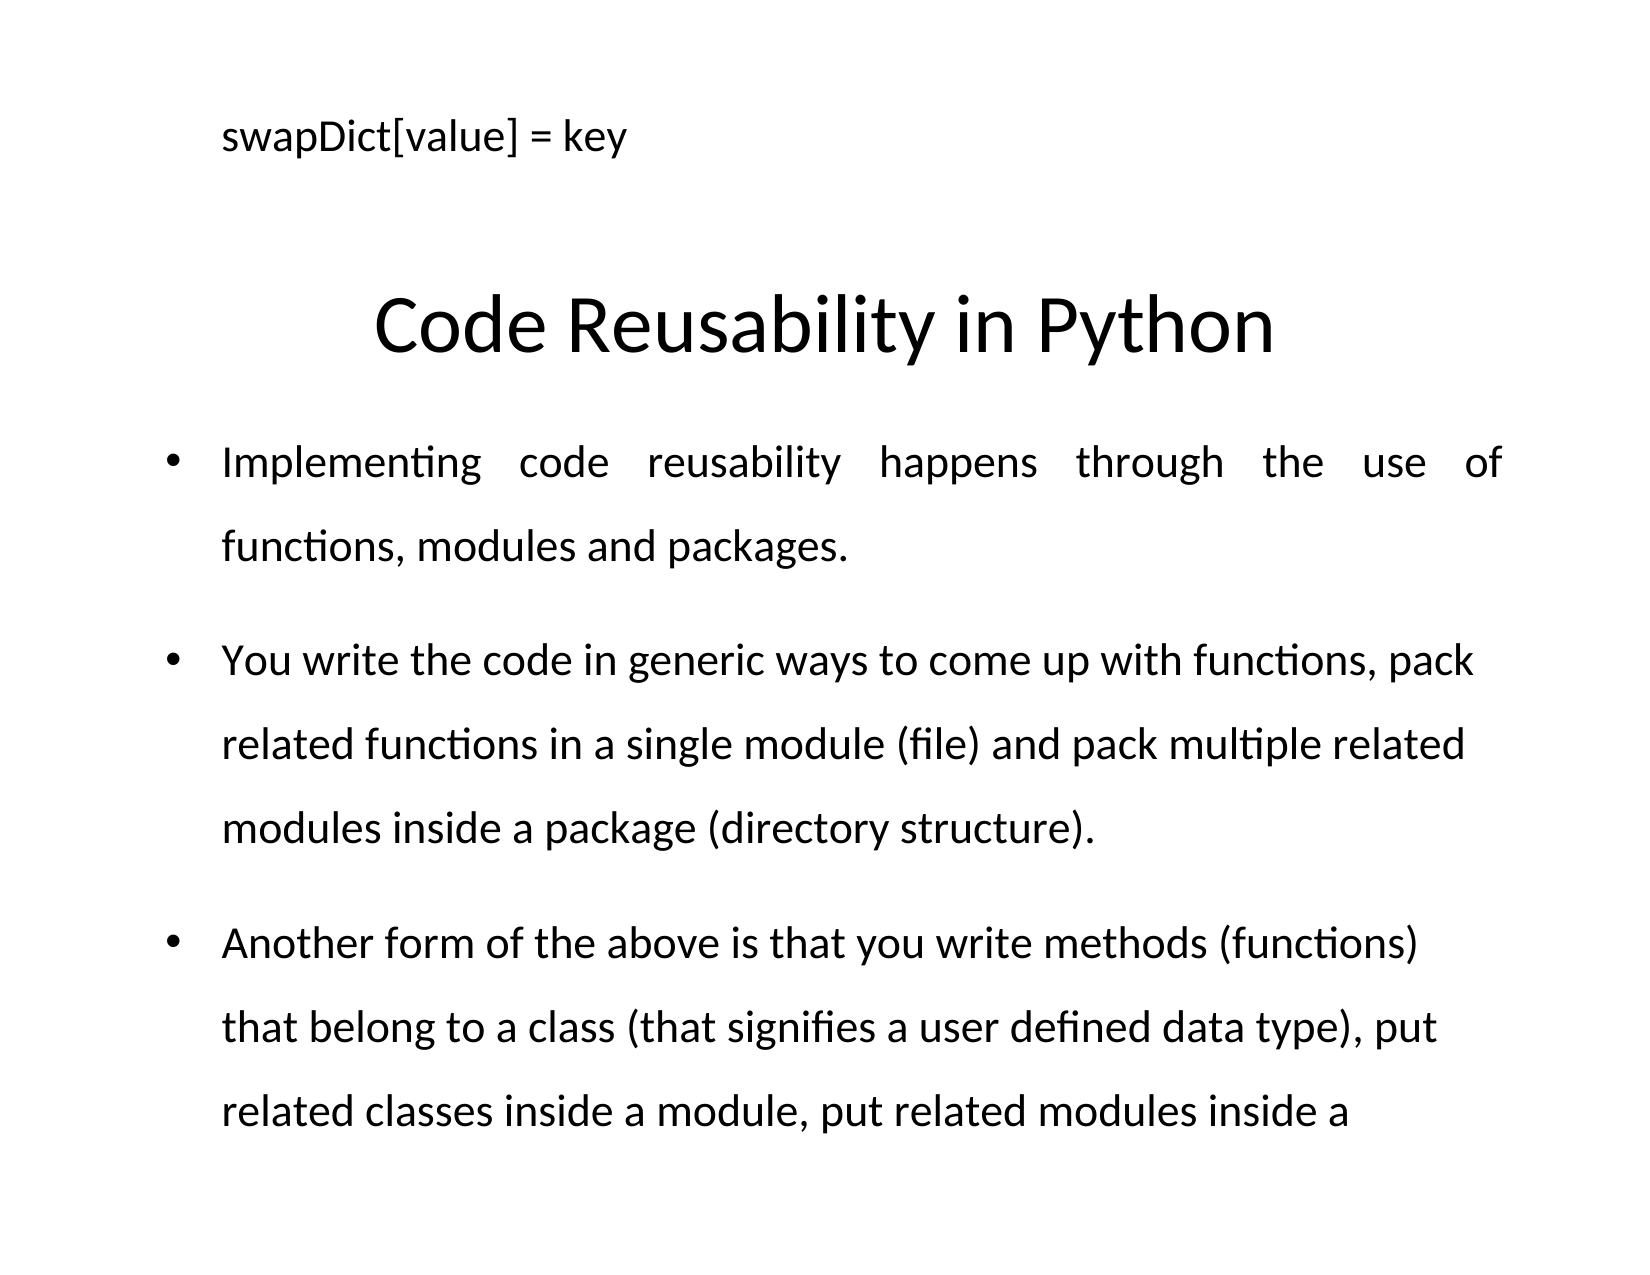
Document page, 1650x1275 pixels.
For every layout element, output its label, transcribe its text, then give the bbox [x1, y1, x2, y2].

table_cell Implementing code reusability happens through the use of functions, modules and packages. [221, 410, 1575, 608]
table_header Code Reusability in Python [221, 249, 1575, 410]
table_cell • [75, 410, 221, 608]
table_header [75, 249, 221, 410]
table_cell • [75, 891, 221, 1150]
table_cell You write the code in generic ways to come up with functions, pack related functions in a single module (file) and pack multiple related modules inside a package (directory structure). [221, 609, 1575, 891]
table_header swapDict[value] = key [75, 59, 1575, 186]
table_cell Another form of the above is that you write methods (functions) that belong to a class (that signifies a user defined data type), put related classes inside a module, put related modules inside a [221, 891, 1575, 1150]
table_cell • [75, 609, 221, 891]
